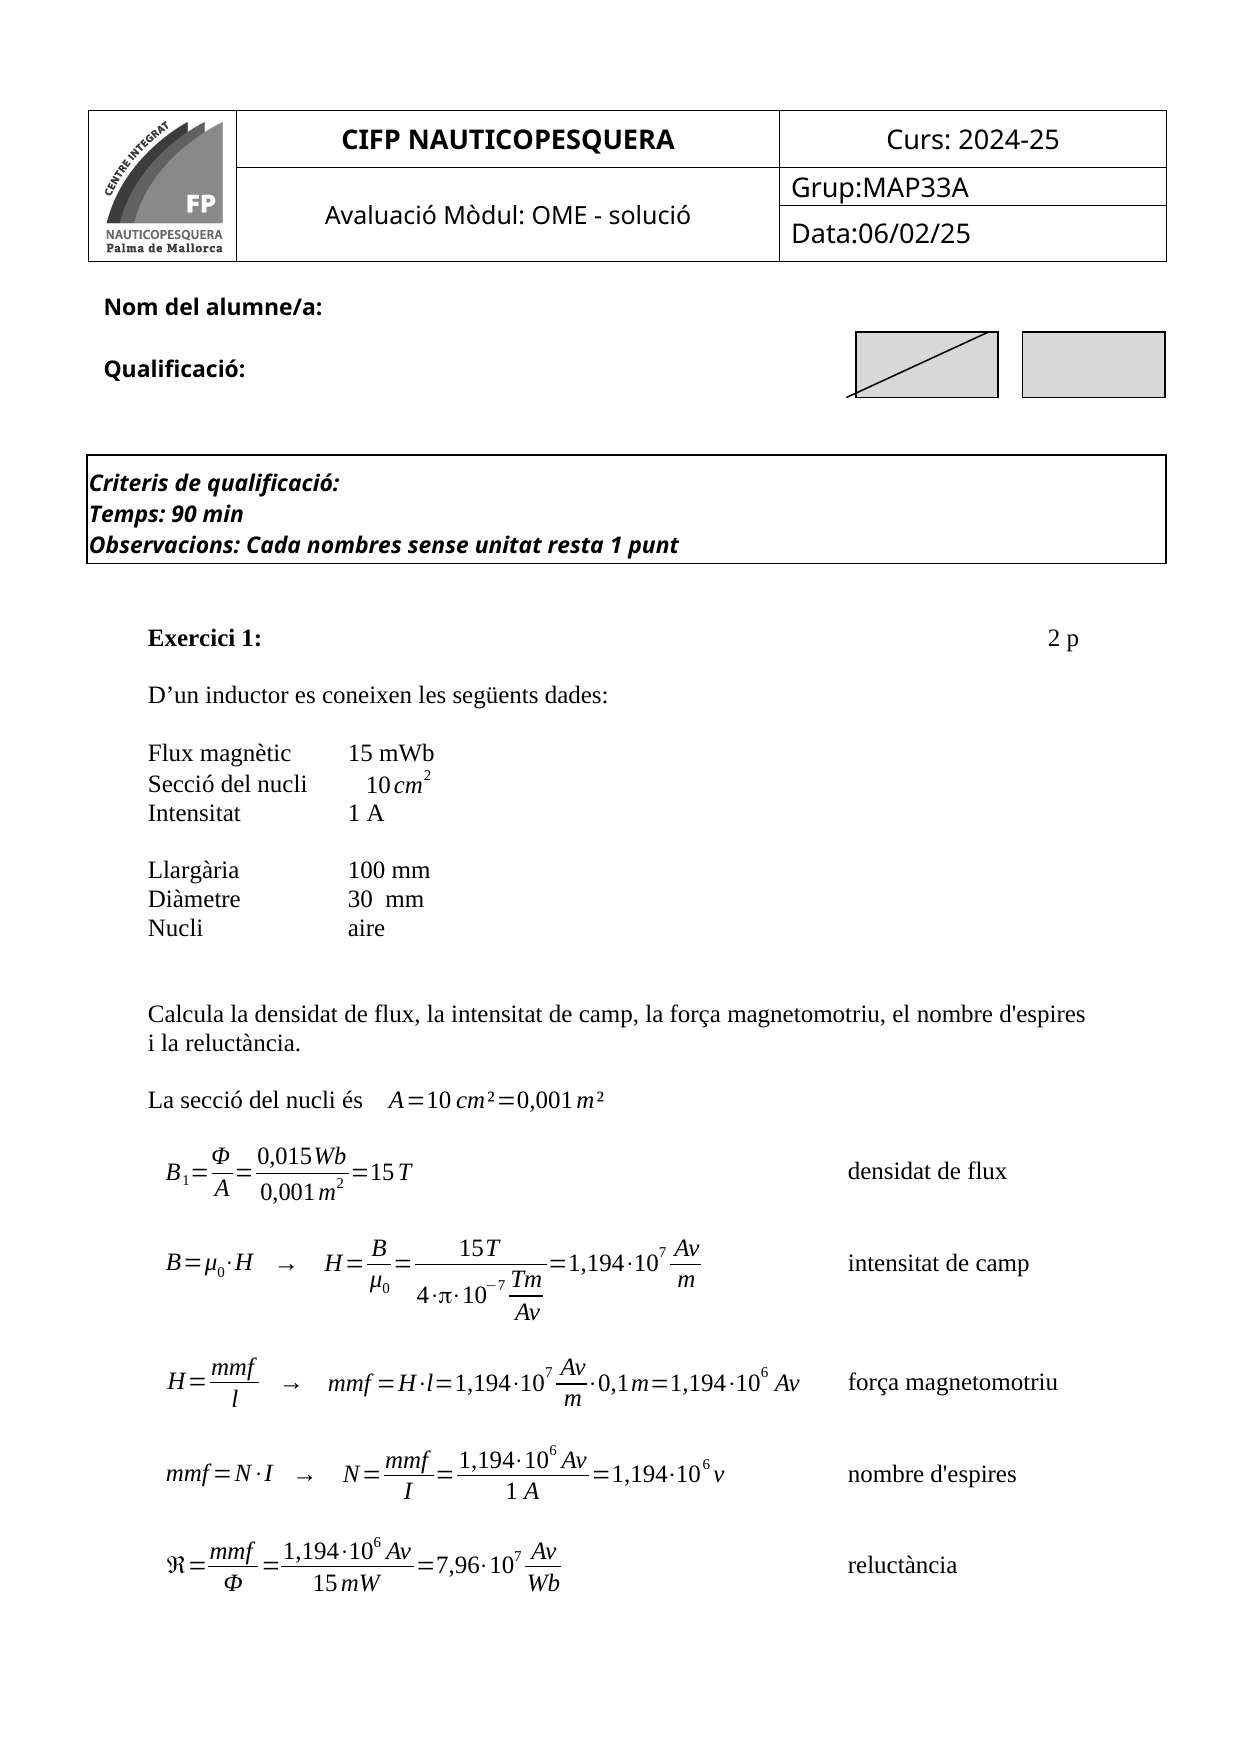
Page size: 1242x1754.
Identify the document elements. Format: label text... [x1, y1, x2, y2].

text Observacions: Cada nombres sense unitat resta 1 punt [89, 529, 1094, 560]
text Flux magnètic 15 mWb [148, 738, 1094, 767]
text Intensitat 1 A [148, 798, 1094, 827]
text La secció del nucli és [148, 1085, 1094, 1114]
text → intensitat de camp [148, 1234, 1094, 1325]
text Criteris de qualificació: [89, 467, 1094, 498]
text Nucli aire [148, 913, 1094, 942]
text Nom del alumne/a: [103, 290, 1094, 322]
text Calcula la densidat de flux, la intensitat de camp, la força magnetomotriu, el nombre d'espires i la reluctància. [148, 999, 1094, 1057]
text Temps: 90 min [89, 498, 1094, 529]
picture [100, 111, 229, 260]
text Exercici 1: 2 p [148, 623, 1094, 652]
text Qualificació: [103, 353, 855, 384]
text reluctància [148, 1533, 1094, 1596]
text Diàmetre 30 mm [148, 884, 1094, 913]
text → força magnetomotriu [148, 1354, 1094, 1413]
text Llargària 100 mm [148, 855, 1094, 884]
text [999, 353, 1022, 384]
text → nombre d'espires [148, 1442, 1094, 1504]
text Secció del nucli [148, 767, 1094, 798]
text D’un inductor es coneixen les següents dades: [148, 680, 1094, 709]
text densidat de flux [148, 1143, 1094, 1206]
